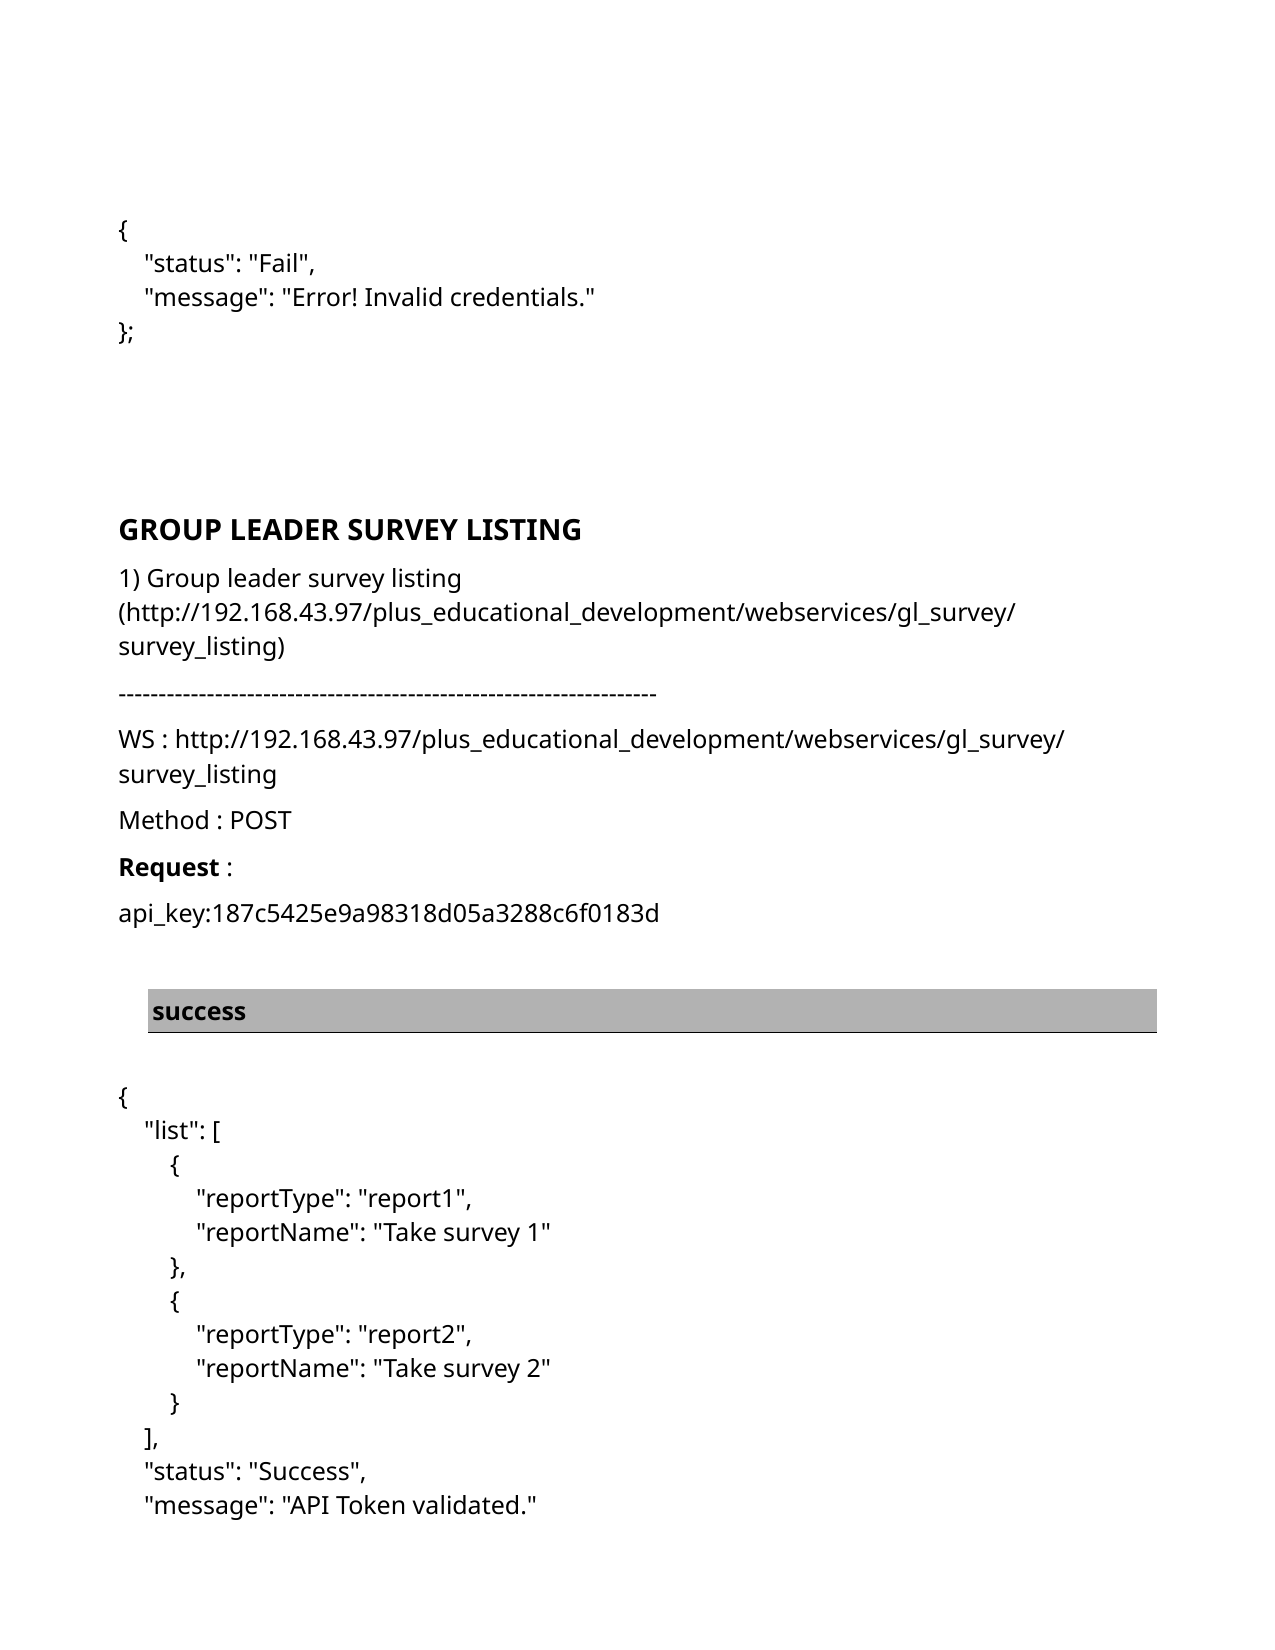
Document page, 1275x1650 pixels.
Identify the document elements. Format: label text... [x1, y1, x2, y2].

text Method : POST [118, 803, 1157, 837]
text api_key:187c5425e9a98318d05a3288c6f0183d [118, 896, 1157, 930]
text success [148, 989, 1157, 1032]
text { "status": "Fail", "message": "Error! Invalid credentials." }; [118, 211, 1157, 347]
text Request : [118, 849, 1157, 883]
text 1) Group leader survey listing (http://192.168.43.97/plus_educational_development/webservices/gl_survey/survey_listing) [118, 561, 1157, 663]
text { "list": [ { "reportType": "report1", "reportName": "Take survey 1" }, { "reportType": "report2", "reportName": "Take survey 2" } ], "status": "Success", "message": "API Token validated." [118, 1078, 1157, 1521]
subtitle Group leader survey listing [118, 509, 1157, 548]
text ------------------------------------------------------------------- [118, 676, 1157, 710]
text WS : http://192.168.43.97/plus_educational_development/webservices/gl_survey/survey_listing [118, 722, 1157, 790]
